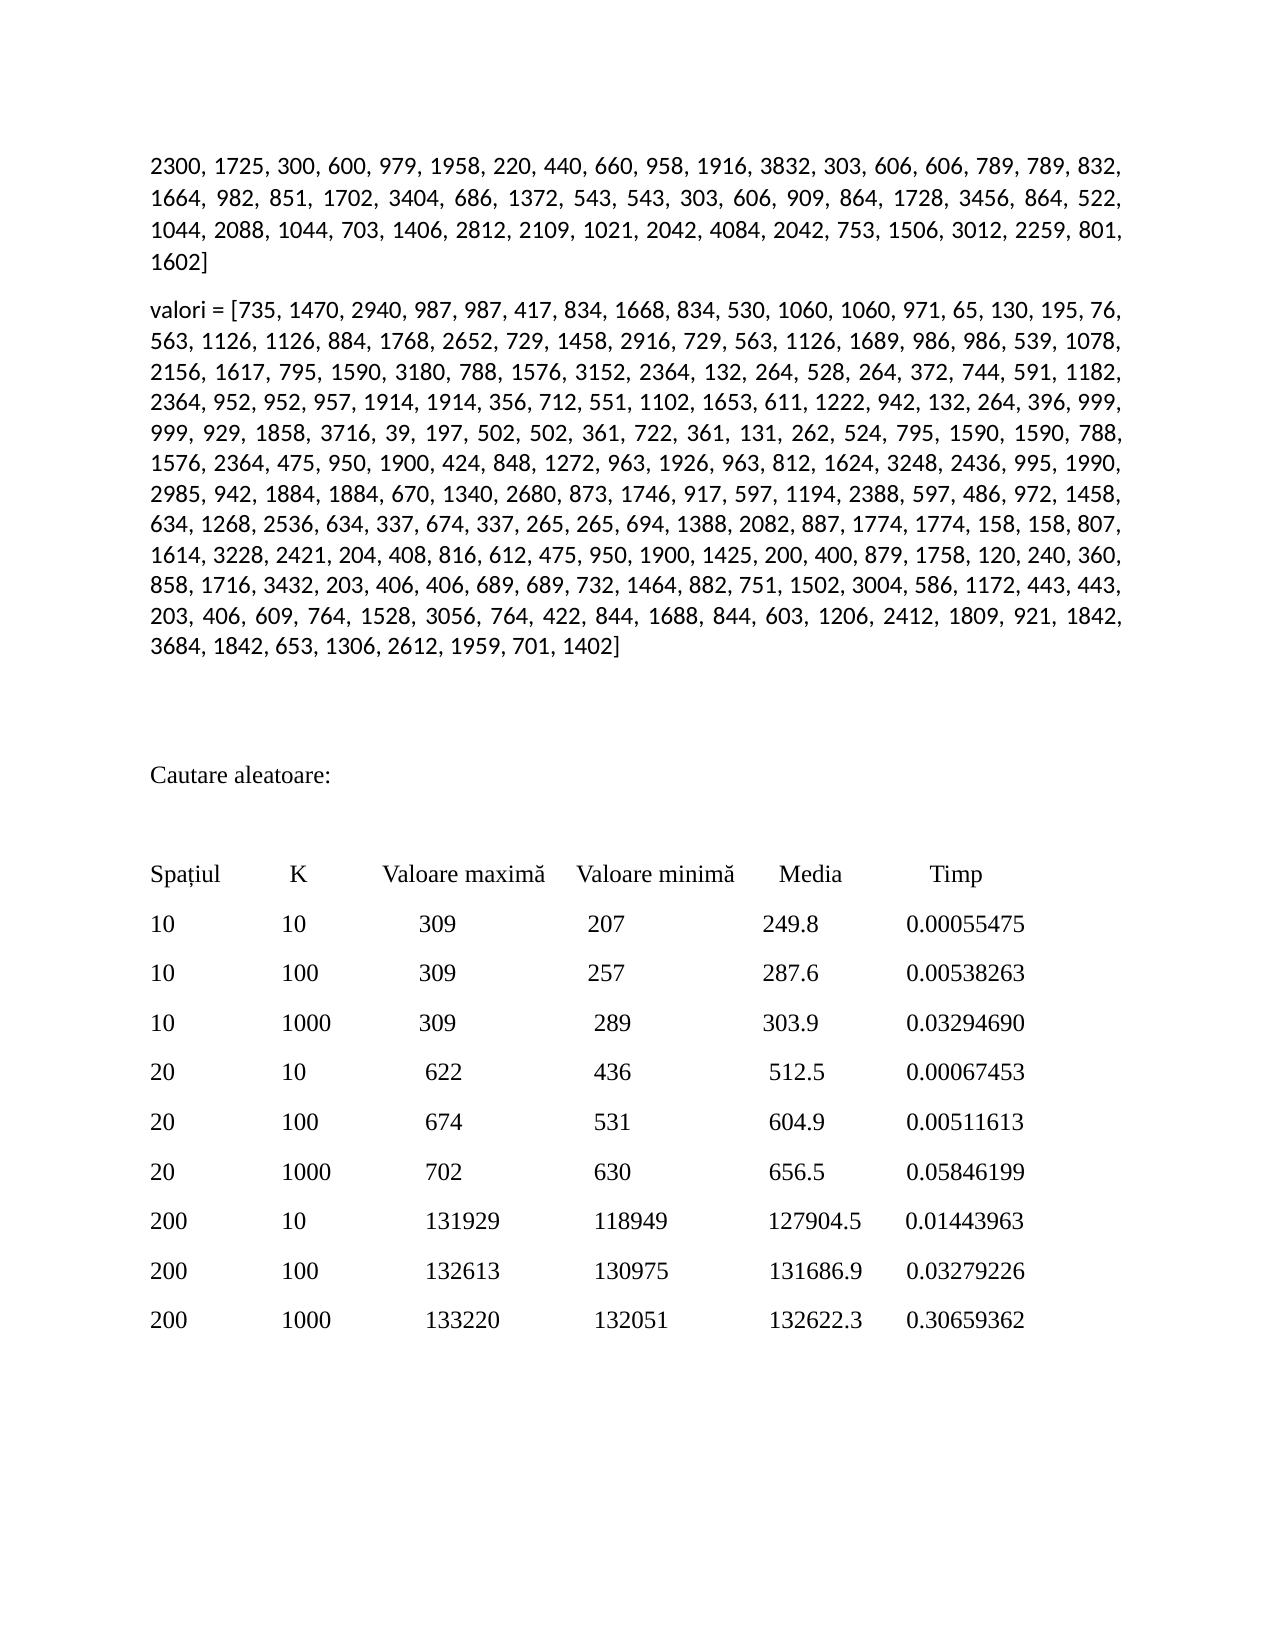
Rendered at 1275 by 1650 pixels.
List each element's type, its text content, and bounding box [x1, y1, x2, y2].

text 10 100 309 257 287.6 0.00538263 [150, 958, 1125, 987]
text 10 10 309 207 249.8 0.00055475 [150, 909, 1125, 937]
text valori = [735, 1470, 2940, 987, 987, 417, 834, 1668, 834, 530, 1060, 1060, 971, 65, 130, 195, 76, 563, 1126, 1126, 884, 1768, 2652, 729, 1458, 2916, 729, 563, 1126, 1689, 986, 986, 539, 1078, 2156, 1617, 795, 1590, 3180, 788, 1576, 3152, 2364, 132, 264, 528, 264, 372, 744, 591, 1182, 2364, 952, 952, 957, 1914, 1914, 356, 712, 551, 1102, 1653, 611, 1222, 942, 132, 264, 396, 999, 999, 929, 1858, 3716, 39, 197, 502, 502, 361, 722, 361, 131, 262, 524, 795, 1590, 1590, 788, 1576, 2364, 475, 950, 1900, 424, 848, 1272, 963, 1926, 963, 812, 1624, 3248, 2436, 995, 1990, 2985, 942, 1884, 1884, 670, 1340, 2680, 873, 1746, 917, 597, 1194, 2388, 597, 486, 972, 1458, 634, 1268, 2536, 634, 337, 674, 337, 265, 265, 694, 1388, 2082, 887, 1774, 1774, 158, 158, 807, 1614, 3228, 2421, 204, 408, 816, 612, 475, 950, 1900, 1425, 200, 400, 879, 1758, 120, 240, 360, 858, 1716, 3432, 203, 406, 406, 689, 689, 732, 1464, 882, 751, 1502, 3004, 586, 1172, 443, 443, 203, 406, 609, 764, 1528, 3056, 764, 422, 844, 1688, 844, 603, 1206, 2412, 1809, 921, 1842, 3684, 1842, 653, 1306, 2612, 1959, 701, 1402] [150, 294, 1125, 661]
text Spațiul K Valoare maximă Valoare minimă Media Timp [150, 859, 1125, 888]
text 2300, 1725, 300, 600, 979, 1958, 220, 440, 660, 958, 1916, 3832, 303, 606, 606, 789, 789, 832, 1664, 982, 851, 1702, 3404, 686, 1372, 543, 543, 303, 606, 909, 864, 1728, 3456, 864, 522, 1044, 2088, 1044, 703, 1406, 2812, 2109, 1021, 2042, 4084, 2042, 753, 1506, 3012, 2259, 801, 1602] [150, 150, 1125, 276]
text 200 10 131929 118949 127904.5 0.01443963 [150, 1206, 1125, 1235]
text 20 1000 702 630 656.5 0.05846199 [150, 1157, 1125, 1185]
text Cautare aleatoare: [150, 760, 1125, 789]
text 200 100 132613 130975 131686.9 0.03279226 [150, 1256, 1125, 1284]
text 200 1000 133220 132051 132622.3 0.30659362 [150, 1305, 1125, 1334]
text 20 100 674 531 604.9 0.00511613 [150, 1107, 1125, 1136]
text 10 1000 309 289 303.9 0.03294690 [150, 1008, 1125, 1037]
text 20 10 622 436 512.5 0.00067453 [150, 1057, 1125, 1086]
